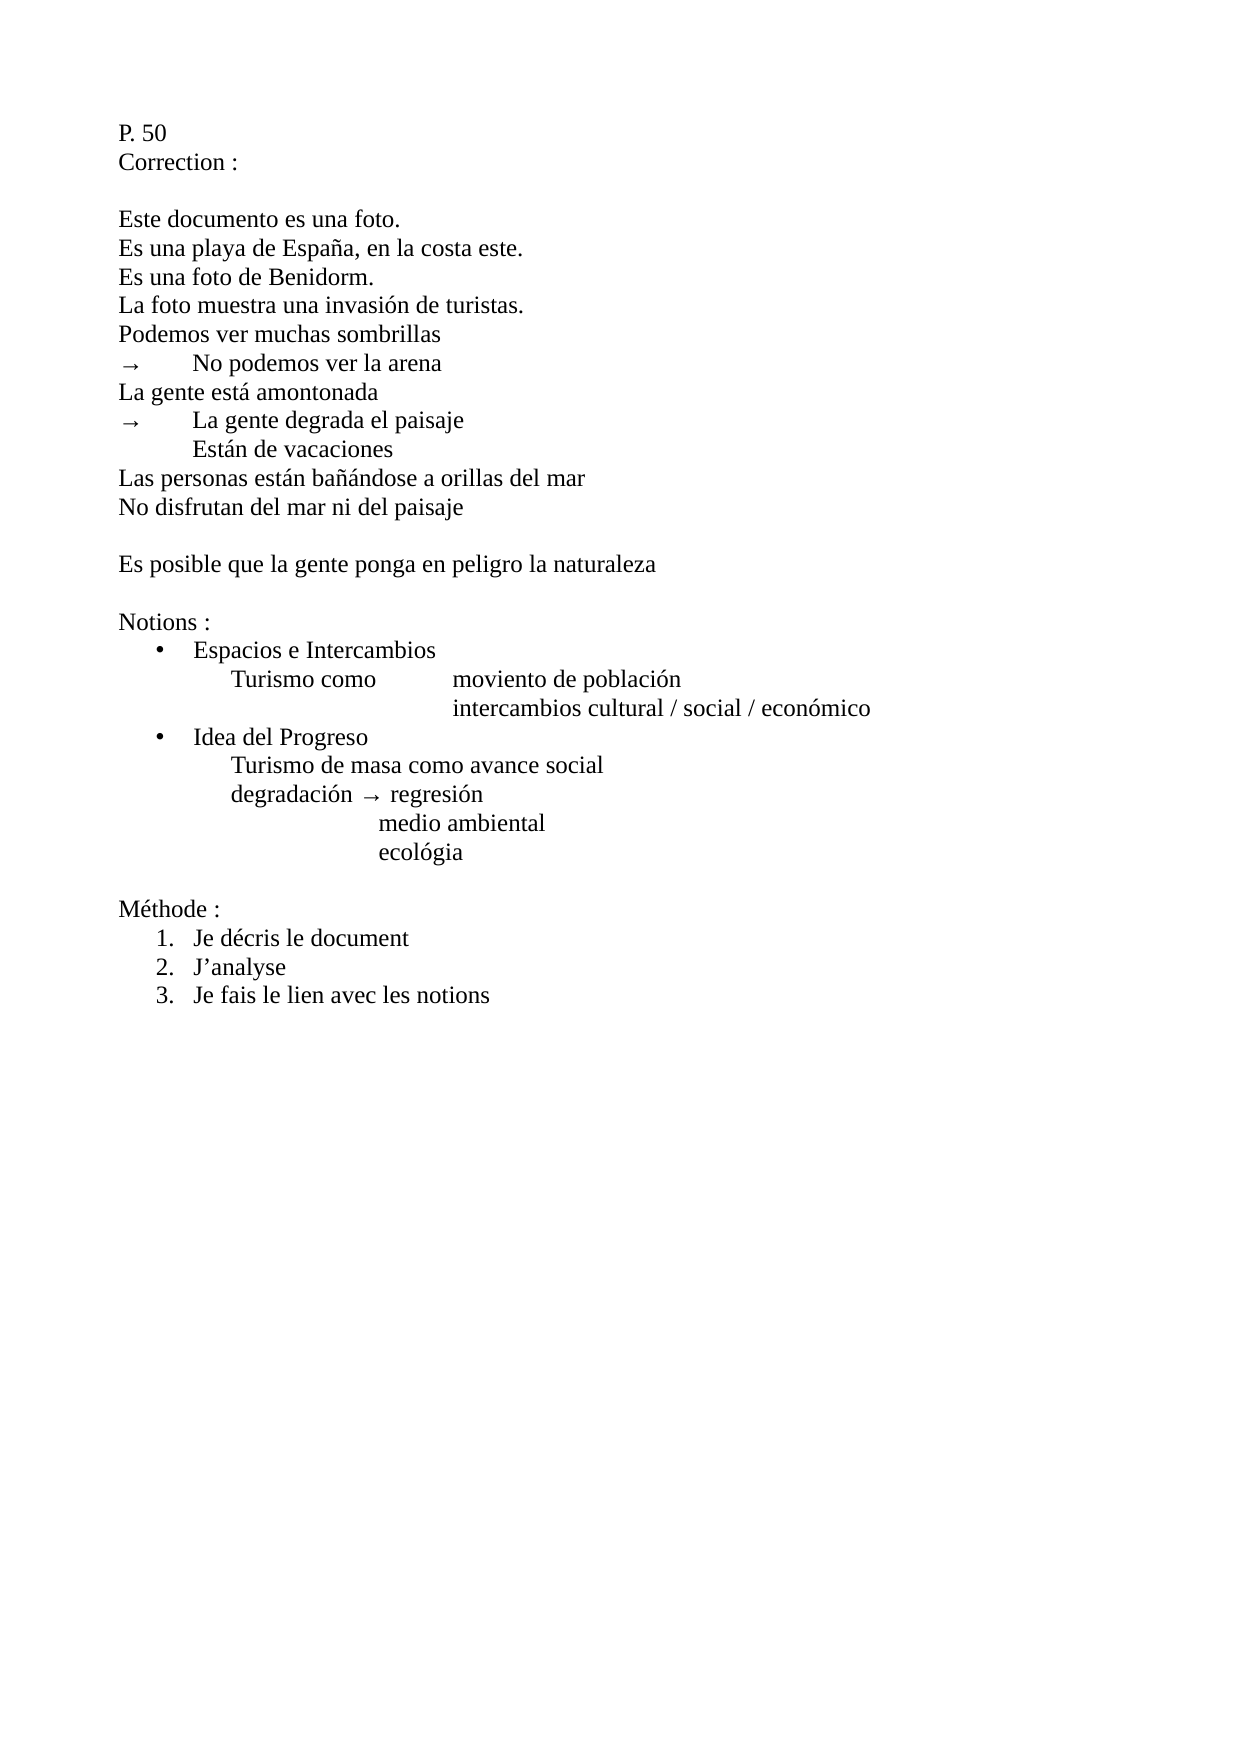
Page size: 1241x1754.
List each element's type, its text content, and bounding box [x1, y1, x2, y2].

text → No podemos ver la arena [118, 348, 1122, 377]
text Las personas están bañándose a orillas del mar [118, 463, 1122, 492]
text Es posible que la gente ponga en peligro la naturaleza [118, 549, 1122, 578]
list Je fais le lien avec les notions [156, 981, 1122, 1009]
text Es una playa de España, en la costa este. [118, 233, 1122, 262]
list Idea del Progreso [156, 722, 1122, 751]
list J’analyse [156, 952, 1122, 981]
text P. 50 [118, 118, 1122, 147]
list medio ambiental [193, 808, 1122, 837]
list intercambios cultural / social / económico [193, 693, 1122, 722]
text Podemos ver muchas sombrillas [118, 319, 1122, 348]
text Es una foto de Benidorm. [118, 262, 1122, 291]
text La foto muestra una invasión de turistas. [118, 291, 1122, 319]
text Están de vacaciones [118, 434, 1122, 463]
list degradación → regresión [193, 779, 1122, 808]
list Turismo de masa como avance social [193, 751, 1122, 779]
text Correction : [118, 147, 1122, 176]
list ecológia [193, 837, 1122, 866]
text Este documento es una foto. [118, 204, 1122, 233]
list Je décris le document [156, 923, 1122, 952]
list Turismo como moviento de población [193, 664, 1122, 693]
text → La gente degrada el paisaje [118, 406, 1122, 434]
list Espacios e Intercambios [156, 636, 1122, 664]
text La gente está amontonada [118, 377, 1122, 406]
text Méthode : [118, 894, 1122, 923]
text Notions : [118, 607, 1122, 636]
text No disfrutan del mar ni del paisaje [118, 492, 1122, 521]
